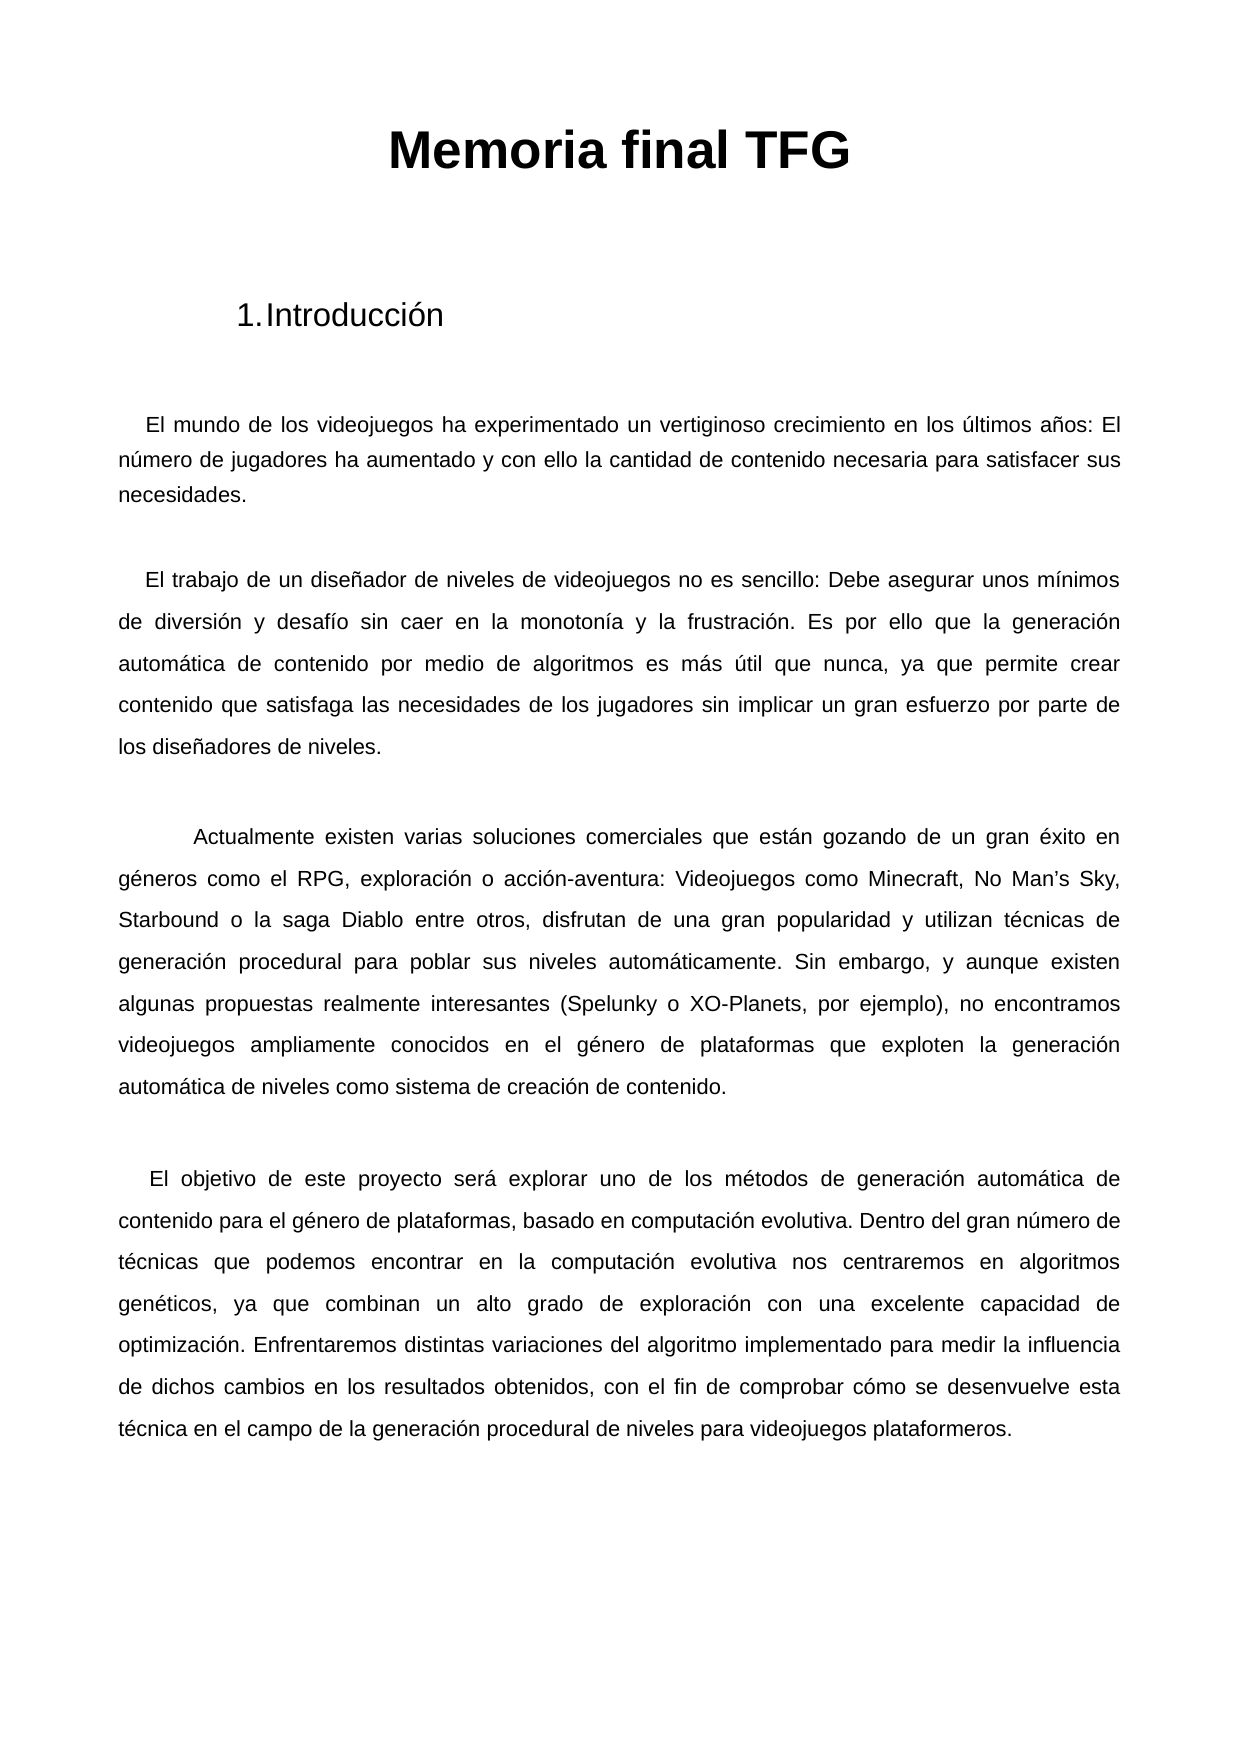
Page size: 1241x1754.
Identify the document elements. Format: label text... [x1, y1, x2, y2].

text Actualmente existen varias soluciones comerciales que están gozando de un gran éxito en géneros como el RPG, exploración o acción-aventura: Videojuegos como Minecraft, No Man’s Sky, Starbound o la saga Diablo entre otros, disfrutan de una gran popularidad y utilizan técnicas de generación procedural para poblar sus niveles automáticamente. Sin embargo, y aunque existen algunas propuestas realmente interesantes (Spelunky o XO-Planets, por ejemplo), no encontramos videojuegos ampliamente conocidos en el género de plataformas que exploten la generación automática de niveles como sistema de creación de contenido. [118, 824, 1122, 1099]
text El trabajo de un diseñador de niveles de videojuegos no es sencillo: Debe asegurar unos mínimos de diversión y desafío sin caer en la monotonía y la frustración. Es por ello que la generación automática de contenido por medio de algoritmos es más útil que nunca, ya que permite crear contenido que satisfaga las necesidades de los jugadores sin implicar un gran esfuerzo por parte de los diseñadores de niveles. [118, 564, 1122, 759]
subtitle Introducción [236, 295, 1122, 333]
text El objetivo de este proyecto será explorar uno de los métodos de generación automática de contenido para el género de plataformas, basado en computación evolutiva. Dentro del gran número de técnicas que podemos encontrar en la computación evolutiva nos centraremos en algoritmos genéticos, ya que combinan un alto grado de exploración con una excelente capacidad de optimización. Enfrentaremos distintas variaciones del algoritmo implementado para medir la influencia de dichos cambios en los resultados obtenidos, con el fin de comprobar cómo se desenvuelve esta técnica en el campo de la generación procedural de niveles para videojuegos plataformeros. [118, 1163, 1122, 1441]
text El mundo de los videojuegos ha experimentado un vertiginoso crecimiento en los últimos años: El número de jugadores ha aumentado y con ello la cantidad de contenido necesaria para satisfacer sus necesidades. [118, 409, 1122, 507]
text Memoria final TFG [118, 118, 1122, 179]
